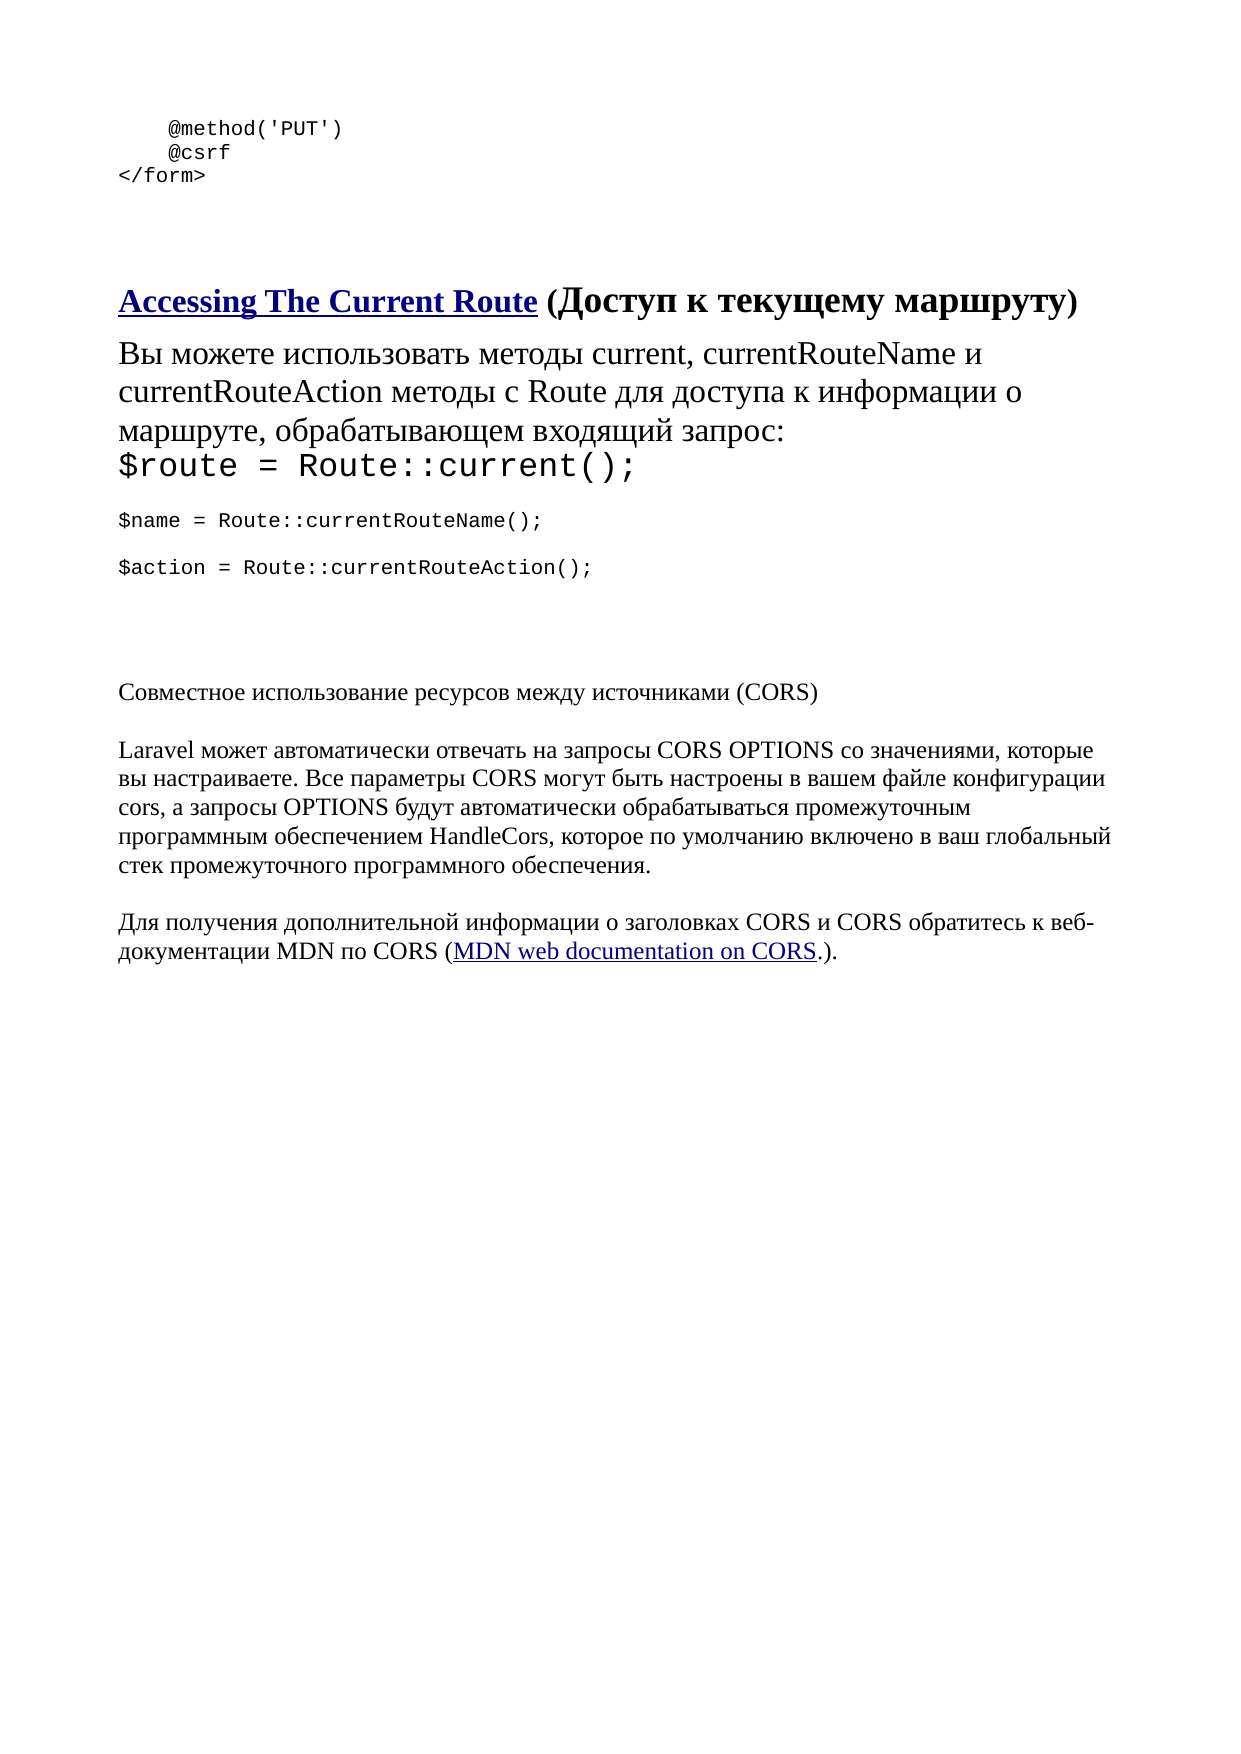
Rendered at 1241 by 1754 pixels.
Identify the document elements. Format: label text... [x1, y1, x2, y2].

text $route = Route::current(); [118, 448, 1122, 486]
text @method('PUT') [118, 118, 1122, 142]
text Совместное использование ресурсов между источниками (CORS) Laravel может автоматически отвечать на запросы CORS OPTIONS со значениями, которые вы настраиваете. Все параметры CORS могут быть настроены в вашем файле конфигурации cors, а запросы OPTIONS будут автоматически обрабатываться промежуточным программным обеспечением HandleCors, которое по умолчанию включено в ваш глобальный стек промежуточного программного обеспечения. Для получения дополнительной информации о заголовках CORS и CORS обратитесь к веб-документации MDN по CORS (MDN web documentation on CORS.). [118, 677, 1122, 965]
subtitle Accessing The Current Route (Доступ к текущему маршруту) [118, 278, 1122, 321]
text @csrf [118, 142, 1122, 165]
text $action = Route::currentRouteAction(); [118, 557, 1122, 581]
text Вы можете использовать методы current, currentRouteName и currentRouteAction методы с Route для доступа к информации о маршруте, обрабатывающем входящий запрос: [118, 333, 1122, 448]
text $name = Route::currentRouteName(); [118, 510, 1122, 533]
text </form> [118, 165, 1122, 189]
